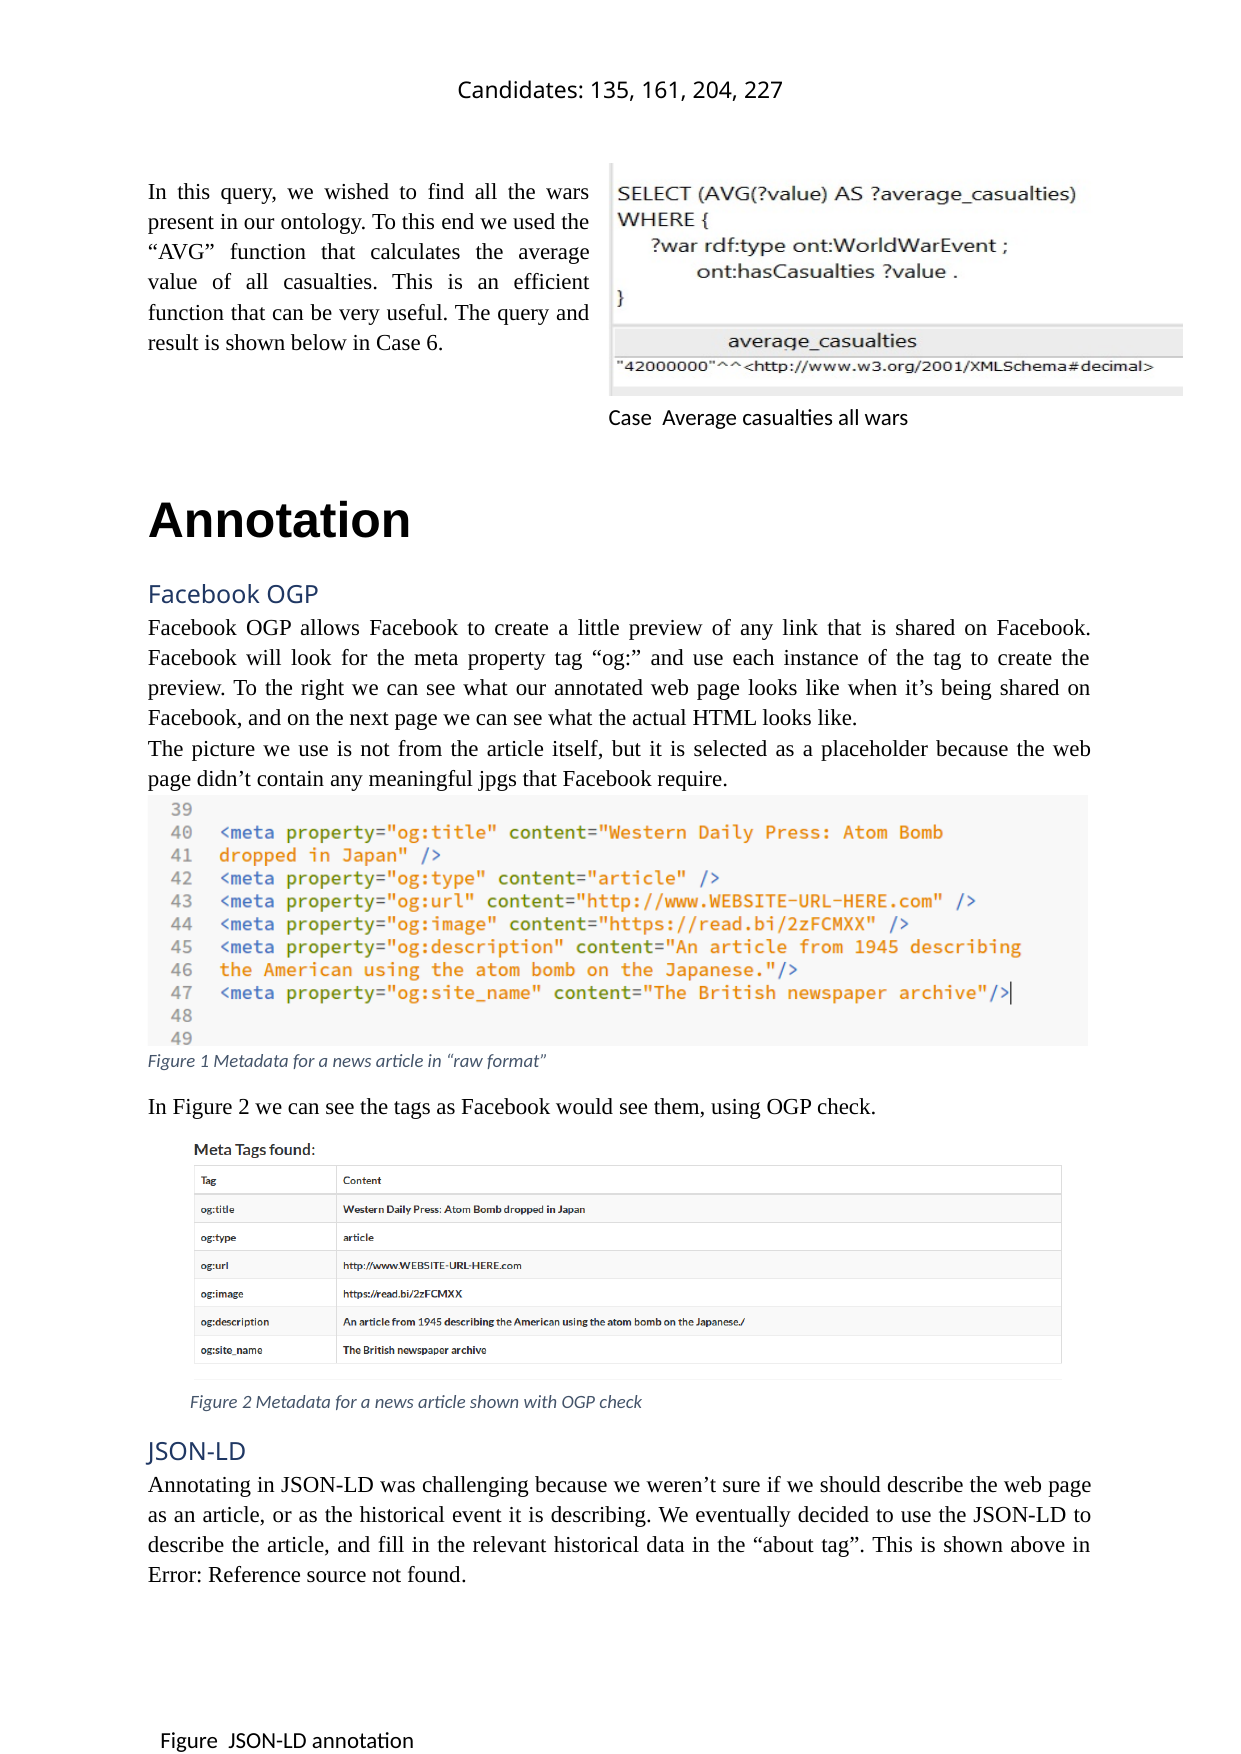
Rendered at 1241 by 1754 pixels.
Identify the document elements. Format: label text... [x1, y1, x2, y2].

text In this query, we wished to find all the wars present in our ontology. To this end we used the “AVG” function that calculates the average value of all casualties. This is an efficient function that can be very useful. The query and result is shown below in Case 6. [148, 178, 626, 355]
subtitle Annotation [148, 490, 1093, 548]
text Annotating in JSON-LD was challenging because we weren’t sure if we should describe the web page as an article, or as the historical event it is describing. We eventually decided to use the JSON-LD to describe the article, and fill in the relevant historical data in the “about tag”. This is shown above in Figure 10. [148, 1471, 1093, 1588]
text Figure 9 Metadata for a news article shown with OGP check [148, 1390, 1093, 1413]
text The picture we use is not from the article itself, but it is selected as a placeholder because the web page didn’t contain any meaningful jpgs that Facebook require. [148, 734, 1093, 791]
text Figure 8 Metadata for a news article in “raw format” [148, 1049, 1093, 1072]
picture [147, 795, 1088, 1046]
text In Figure 9 we can see the tags as Facebook would see them, using OGP check. [148, 1093, 1093, 1120]
subtitle JSON-LD [148, 1434, 1093, 1468]
picture [147, 1123, 1088, 1386]
text Facebook OGP allows Facebook to create a little preview of any link that is shared on Facebook. Facebook will look for the meta property tag “og:” and use each instance of the tag to create the preview. To the right we can see what our annotated web page looks like when it’s being shared on Facebook, and on the next page we can see what the actual HTML looks like. [148, 614, 1093, 731]
subtitle Facebook OGP [148, 577, 1093, 611]
picture [626, 163, 1187, 400]
